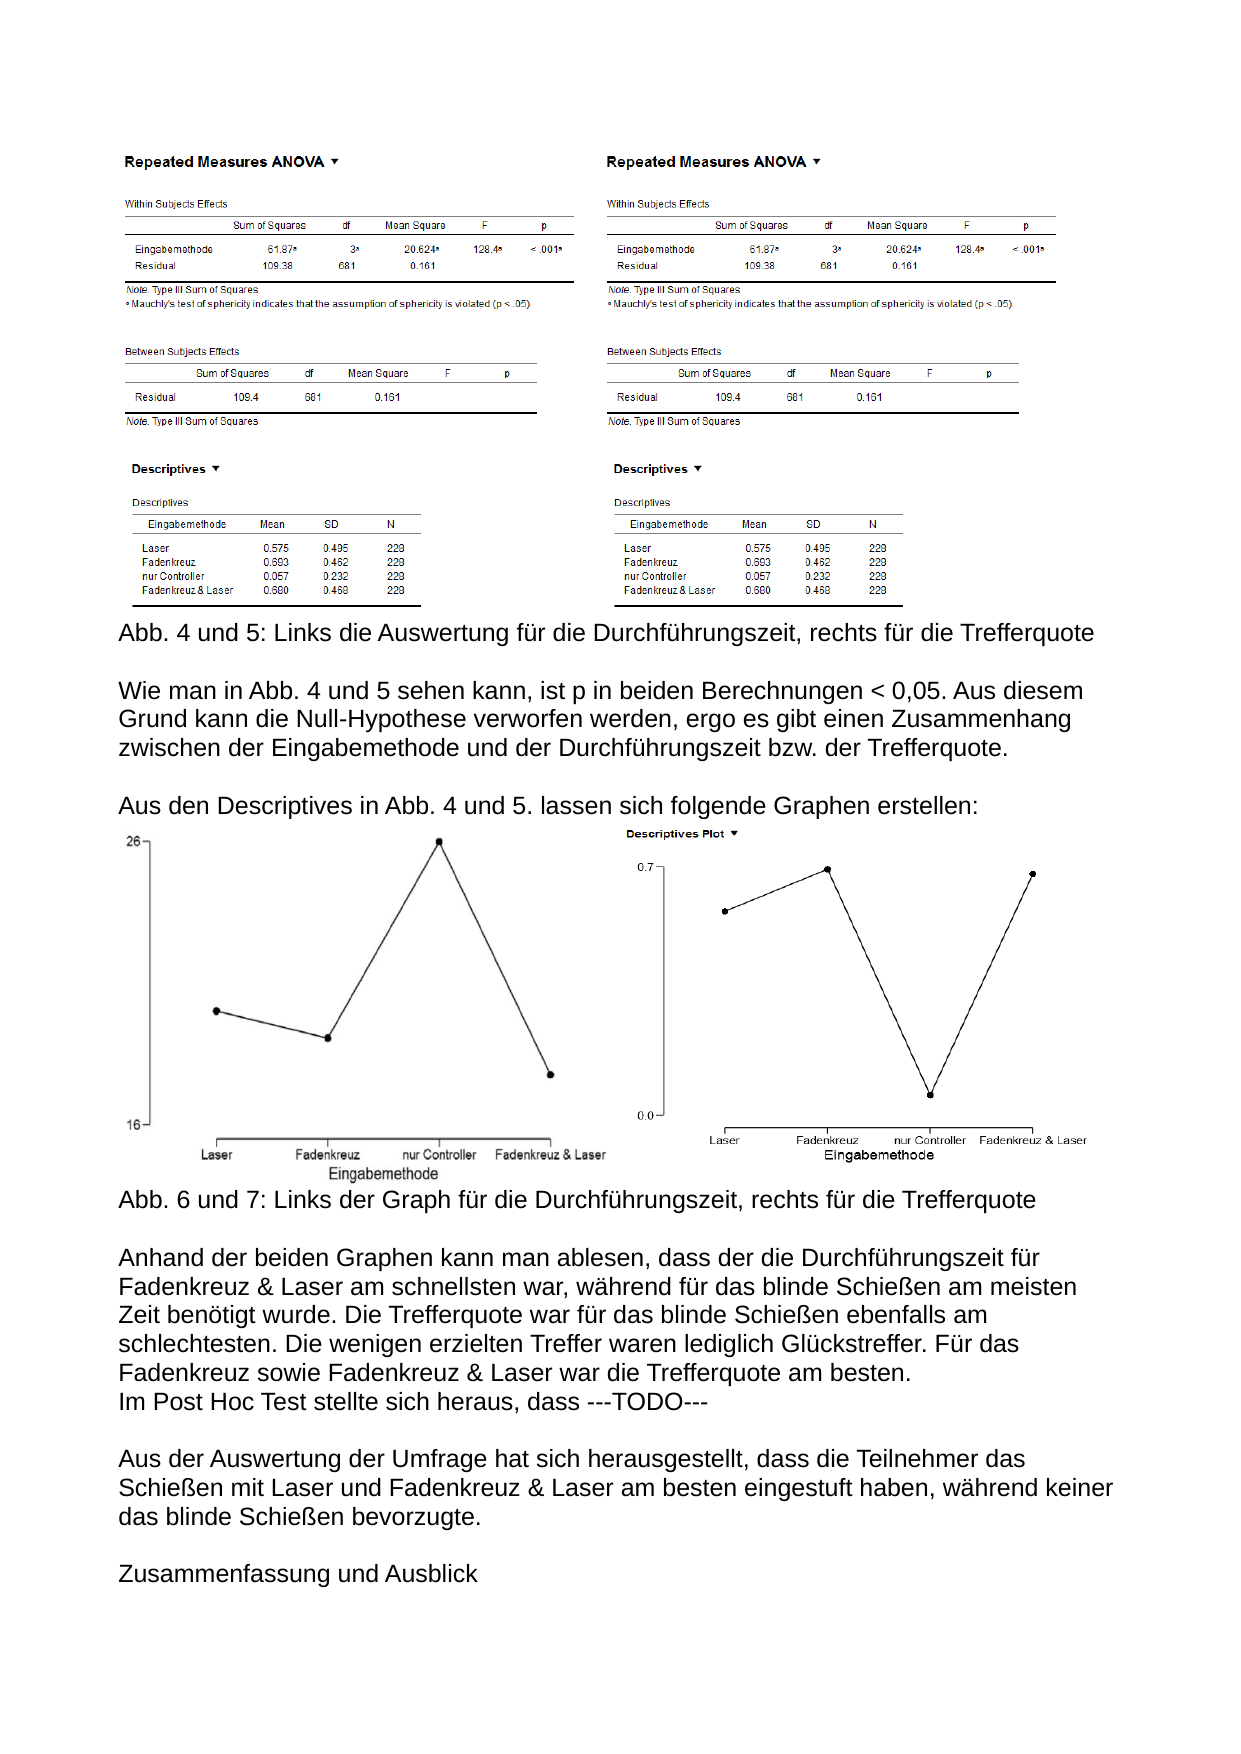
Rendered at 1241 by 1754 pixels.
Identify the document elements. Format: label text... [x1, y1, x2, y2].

text Abb. 4 und 5: Links die Auswertung für die Durchführungszeit, rechts für die Trefferquote [118, 618, 1122, 647]
picture [118, 819, 1112, 1186]
text Wie man in Abb. 4 und 5 sehen kann, ist p in beiden Berechnungen < 0,05. Aus diesem Grund kann die Null-Hypothese verworfen werden, ergo es gibt einen Zusammenhang zwischen der Eingabemethode und der Durchführungszeit bzw. der Trefferquote. [118, 676, 1122, 762]
text Aus den Descriptives in Abb. 4 und 5. lassen sich folgende Graphen erstellen: [118, 791, 1122, 819]
text Anhand der beiden Graphen kann man ablesen, dass der die Durchführungszeit für Fadenkreuz & Laser am schnellsten war, während für das blinde Schießen am meisten Zeit benötigt wurde. Die Trefferquote war für das blinde Schießen ebenfalls am schlechtesten. Die wenigen erzielten Treffer waren lediglich Glückstreffer. Für das Fadenkreuz sowie Fadenkreuz & Laser war die Trefferquote am besten. [118, 1243, 1122, 1387]
picture [118, 146, 1083, 619]
text Aus der Auswertung der Umfrage hat sich herausgestellt, dass die Teilnehmer das Schießen mit Laser und Fadenkreuz & Laser am besten eingestuft haben, während keiner das blinde Schießen bevorzugte. [118, 1444, 1122, 1530]
text Im Post Hoc Test stellte sich heraus, dass ---TODO--- [118, 1387, 1122, 1415]
text Abb. 6 und 7: Links der Graph für die Durchführungszeit, rechts für die Trefferquote [118, 1185, 1122, 1214]
text Zusammenfassung und Ausblick [118, 1559, 1122, 1588]
